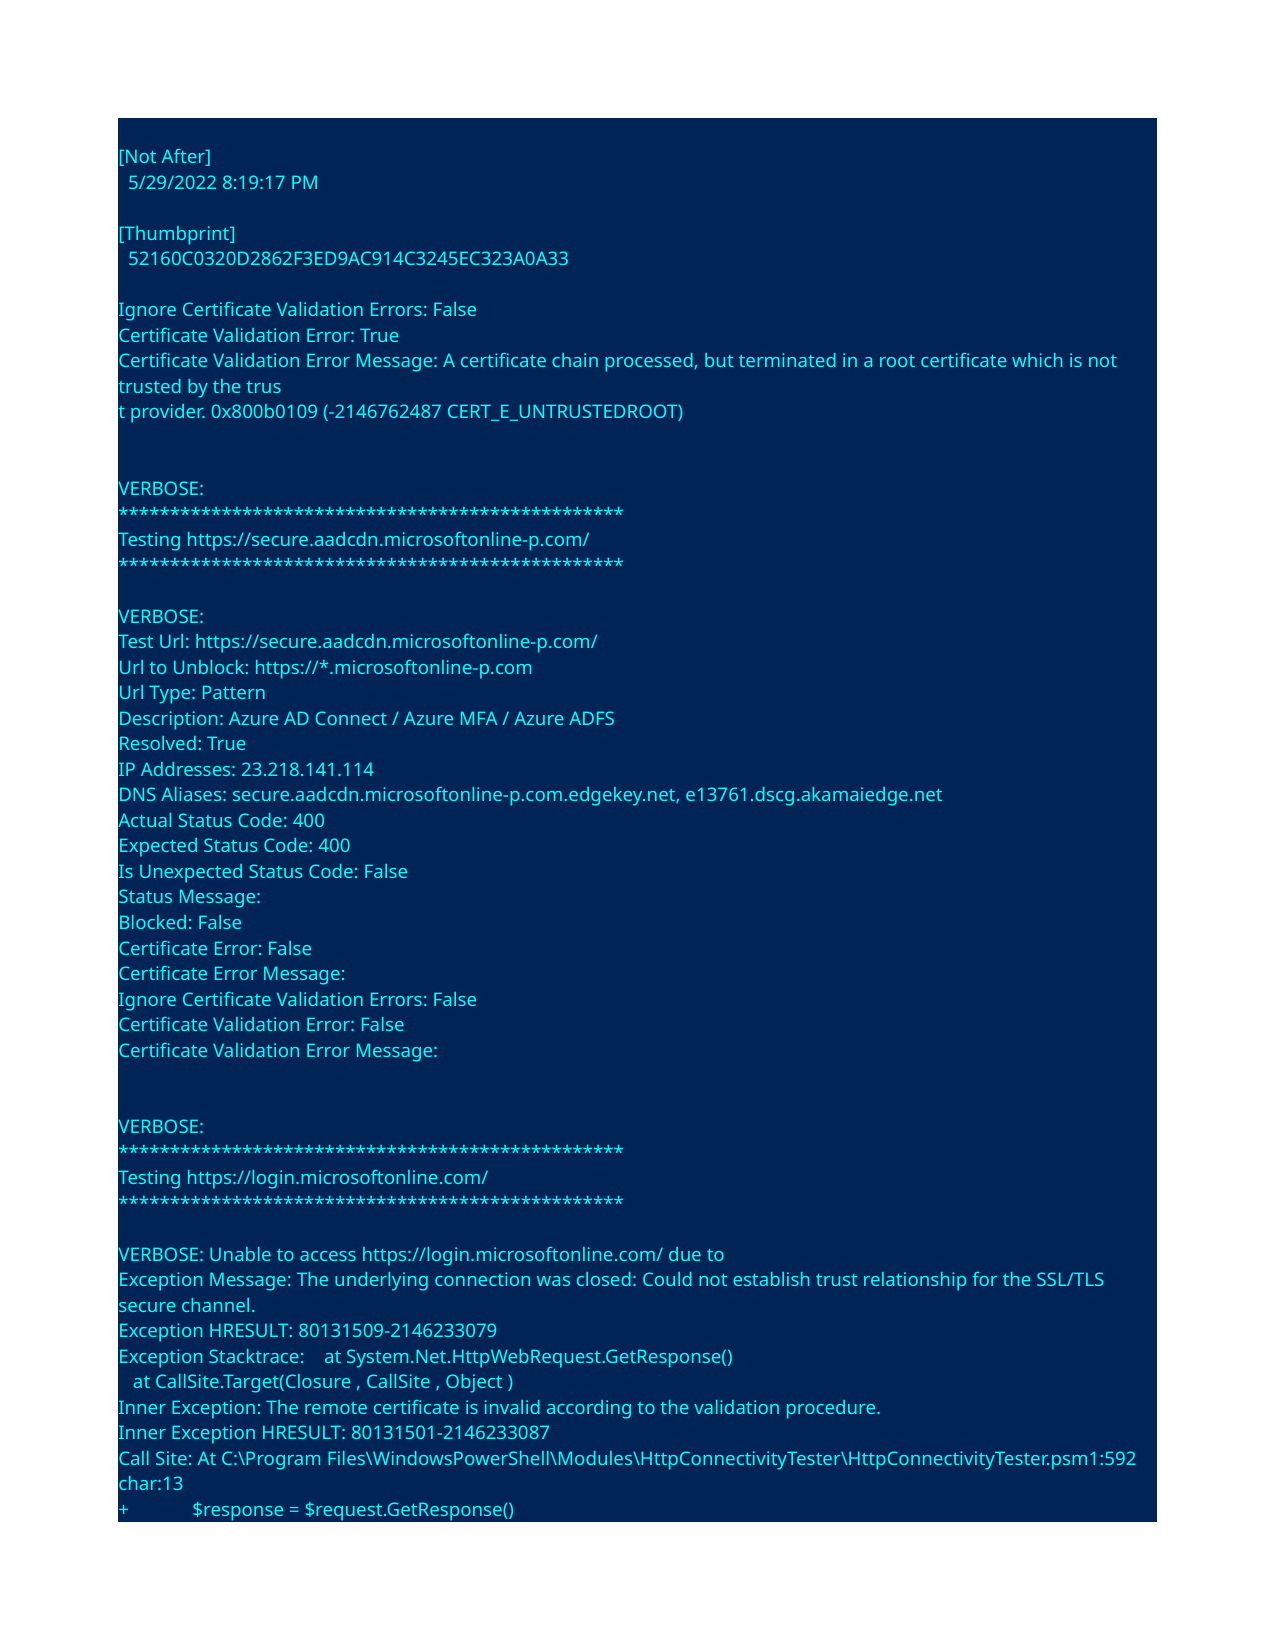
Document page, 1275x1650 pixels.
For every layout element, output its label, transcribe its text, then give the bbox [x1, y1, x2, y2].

text Testing https://login.microsoftonline.com/ [118, 1164, 1157, 1190]
text Blocked: False [118, 909, 1157, 935]
text Inner Exception: The remote certificate is invalid according to the validation procedure. [118, 1394, 1157, 1420]
text VERBOSE: [118, 603, 1157, 628]
text Certificate Validation Error Message: A certificate chain processed, but terminated in a root certificate which is not trusted by the trus [118, 348, 1157, 399]
text Call Site: At C:\Program Files\WindowsPowerShell\Modules\HttpConnectivityTester\HttpConnectivityTester.psm1:592 char:13 [118, 1445, 1157, 1496]
text Expected Status Code: 400 [118, 833, 1157, 858]
text Certificate Error: False [118, 935, 1157, 960]
text ************************************************* [118, 501, 1157, 526]
text VERBOSE: [118, 1113, 1157, 1139]
text [Not After] [118, 144, 1157, 169]
text at CallSite.Target(Closure , CallSite , Object ) [118, 1369, 1157, 1394]
text 52160C0320D2862F3ED9AC914C3245EC323A0A33 [118, 246, 1157, 271]
text Test Url: https://secure.aadcdn.microsoftonline-p.com/ [118, 628, 1157, 654]
text Exception HRESULT: 80131509-2146233079 [118, 1318, 1157, 1343]
text DNS Aliases: secure.aadcdn.microsoftonline-p.com.edgekey.net, e13761.dscg.akamaiedge.net [118, 782, 1157, 807]
text Exception Message: The underlying connection was closed: Could not establish trust relationship for the SSL/TLS secure channel. [118, 1267, 1157, 1318]
text Url to Unblock: https://*.microsoftonline-p.com [118, 654, 1157, 679]
text Certificate Validation Error: True [118, 322, 1157, 348]
text t provider. 0x800b0109 (-2146762487 CERT_E_UNTRUSTEDROOT) [118, 399, 1157, 424]
text Certificate Validation Error Message: [118, 1037, 1157, 1062]
text Actual Status Code: 400 [118, 807, 1157, 833]
text Url Type: Pattern [118, 679, 1157, 705]
text Certificate Error Message: [118, 960, 1157, 986]
text Ignore Certificate Validation Errors: False [118, 297, 1157, 322]
text Certificate Validation Error: False [118, 1011, 1157, 1037]
text [Thumbprint] [118, 220, 1157, 246]
text Inner Exception HRESULT: 80131501-2146233087 [118, 1420, 1157, 1445]
text Ignore Certificate Validation Errors: False [118, 986, 1157, 1011]
text ************************************************* [118, 1190, 1157, 1216]
text Is Unexpected Status Code: False [118, 858, 1157, 884]
text IP Addresses: 23.218.141.114 [118, 756, 1157, 782]
text Testing https://secure.aadcdn.microsoftonline-p.com/ [118, 526, 1157, 552]
text ************************************************* [118, 1139, 1157, 1164]
text + $response = $request.GetResponse() [118, 1496, 1157, 1522]
text Resolved: True [118, 731, 1157, 756]
text Description: Azure AD Connect / Azure MFA / Azure ADFS [118, 705, 1157, 731]
text Exception Stacktrace: at System.Net.HttpWebRequest.GetResponse() [118, 1343, 1157, 1369]
text VERBOSE: [118, 475, 1157, 501]
text 5/29/2022 8:19:17 PM [118, 169, 1157, 195]
text Status Message: [118, 884, 1157, 909]
text ************************************************* [118, 552, 1157, 577]
text VERBOSE: Unable to access https://login.microsoftonline.com/ due to [118, 1241, 1157, 1267]
